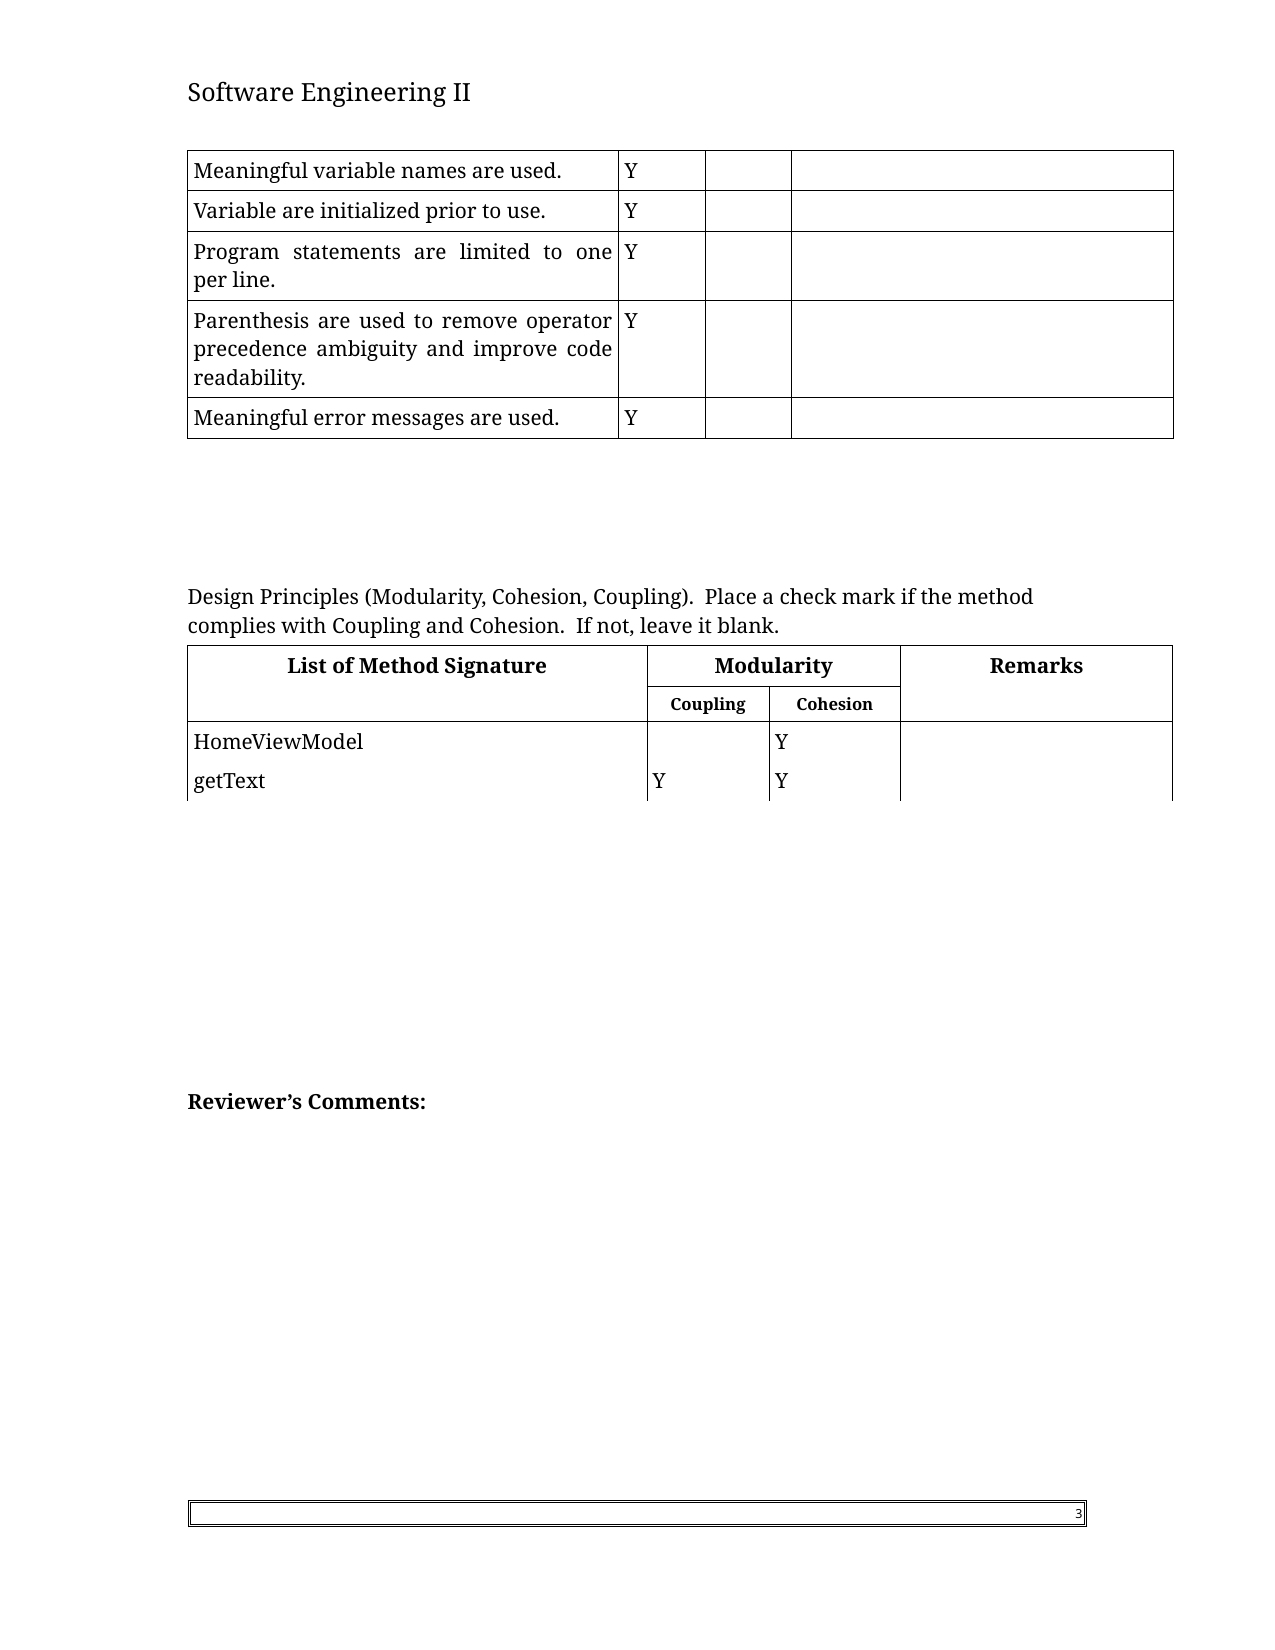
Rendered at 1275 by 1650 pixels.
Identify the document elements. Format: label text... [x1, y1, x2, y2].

table_cell [792, 398, 1173, 437]
table_cell [792, 232, 1173, 300]
table_cell HomeViewModel [188, 722, 647, 761]
table_cell [706, 398, 791, 437]
table_cell Meaningful error messages are used. [188, 398, 618, 437]
table_cell [648, 722, 769, 761]
table_cell Y [619, 301, 705, 397]
table_cell [706, 232, 791, 300]
table_cell Y [770, 761, 900, 801]
table_header Remarks [901, 646, 1172, 721]
subtitle Reviewer’s Comments: [187, 1087, 1087, 1144]
table_cell [706, 301, 791, 397]
table_cell Meaningful variable names are used. [188, 151, 618, 190]
table_cell [901, 761, 1172, 801]
table_cell Cohesion [770, 687, 900, 721]
table_cell Coupling [648, 687, 769, 721]
table_cell Program statements are limited to one per line. [188, 232, 618, 300]
table_cell Parenthesis are used to remove operator precedence ambiguity and improve code readability. [188, 301, 618, 397]
table_cell [706, 191, 791, 231]
table_cell [706, 151, 791, 190]
table_cell Y [619, 232, 705, 300]
table_cell [792, 151, 1173, 190]
table_header Modularity [648, 646, 900, 686]
table_cell [792, 191, 1173, 231]
table_cell Variable are initialized prior to use. [188, 191, 618, 231]
table_cell [792, 301, 1173, 397]
table_cell [901, 722, 1172, 761]
table_cell Y [619, 191, 705, 231]
table_cell Y [770, 722, 900, 761]
table_cell getText [188, 761, 647, 801]
table_cell Y [619, 151, 705, 190]
subtitle Design Principles (Modularity, Cohesion, Coupling). Place a check mark if the method complies with Coupling and Cohesion. If not, leave it blank. [187, 582, 1087, 639]
table_cell Y [619, 398, 705, 437]
table_cell Y [648, 761, 769, 801]
table_header List of Method Signature [188, 646, 647, 721]
